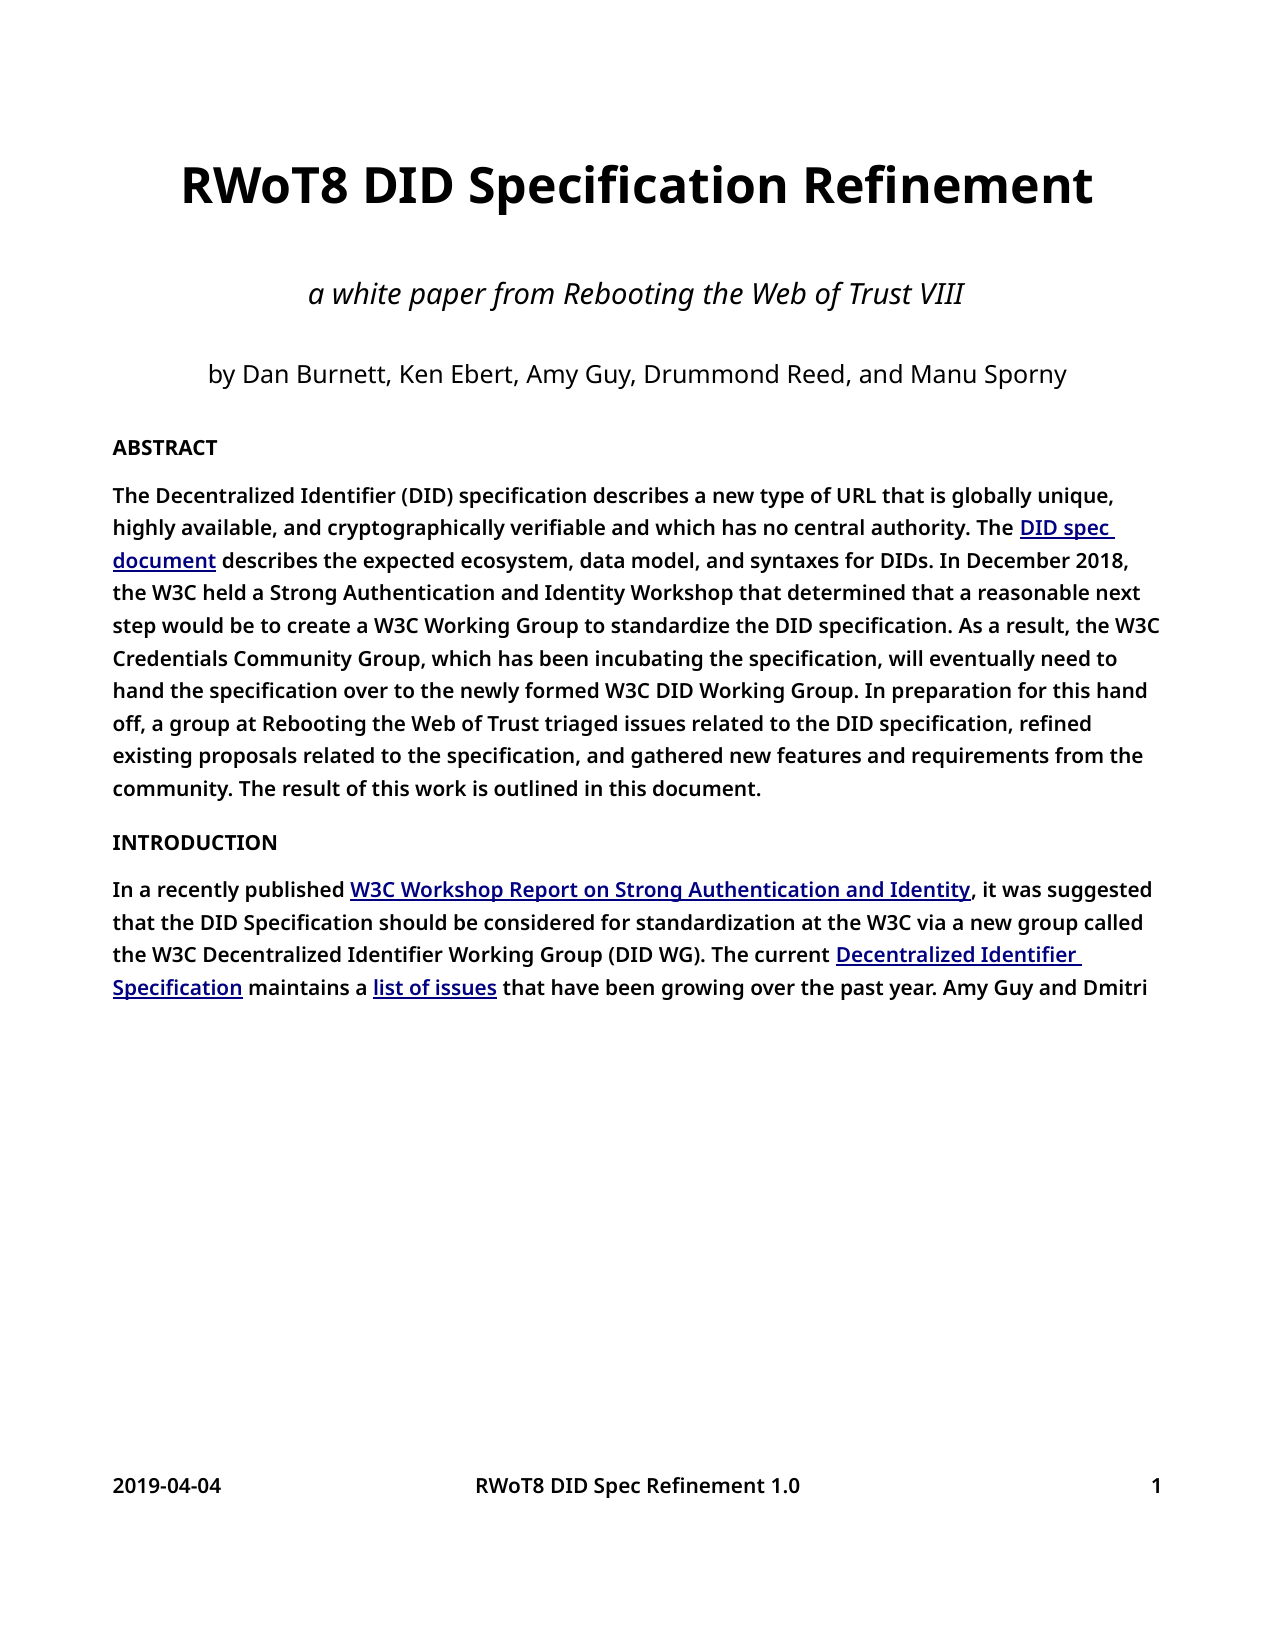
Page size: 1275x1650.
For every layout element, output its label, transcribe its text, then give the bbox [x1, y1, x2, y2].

subtitle Introduction [112, 828, 1162, 856]
subtitle RWoT8 DID Specification Refinement [112, 150, 1162, 218]
subtitle by Dan Burnett, Ken Ebert, Amy Guy, Drummond Reed, and Manu Sporny [112, 356, 1162, 391]
text In a recently published W3C Workshop Report on Strong Authentication and Identity, it was suggested that the DID Specification should be considered for standardization at the W3C via a new group called the W3C Decentralized Identifier Working Group (DID WG). The current Decentralized Identifier Specification maintains a list of issues that have been growing over the past year. Amy Guy and Dmitri [112, 875, 1162, 1001]
subtitle a white paper from Rebooting the Web of Trust VIII [112, 273, 1162, 313]
text The Decentralized Identifier (DID) specification describes a new type of URL that is globally unique, highly available, and cryptographically verifiable and which has no central authority. The DID spec document describes the expected ecosystem, data model, and syntaxes for DIDs. In December 2018, the W3C held a Strong Authentication and Identity Workshop that determined that a reasonable next step would be to create a W3C Working Group to standardize the DID specification. As a result, the W3C Credentials Community Group, which has been incubating the specification, will eventually need to hand the specification over to the newly formed W3C DID Working Group. In preparation for this hand off, a group at Rebooting the Web of Trust triaged issues related to the DID specification, refined existing proposals related to the specification, and gathered new features and requirements from the community. The result of this work is outlined in this document. [112, 481, 1162, 803]
subtitle Abstract [112, 433, 1162, 462]
